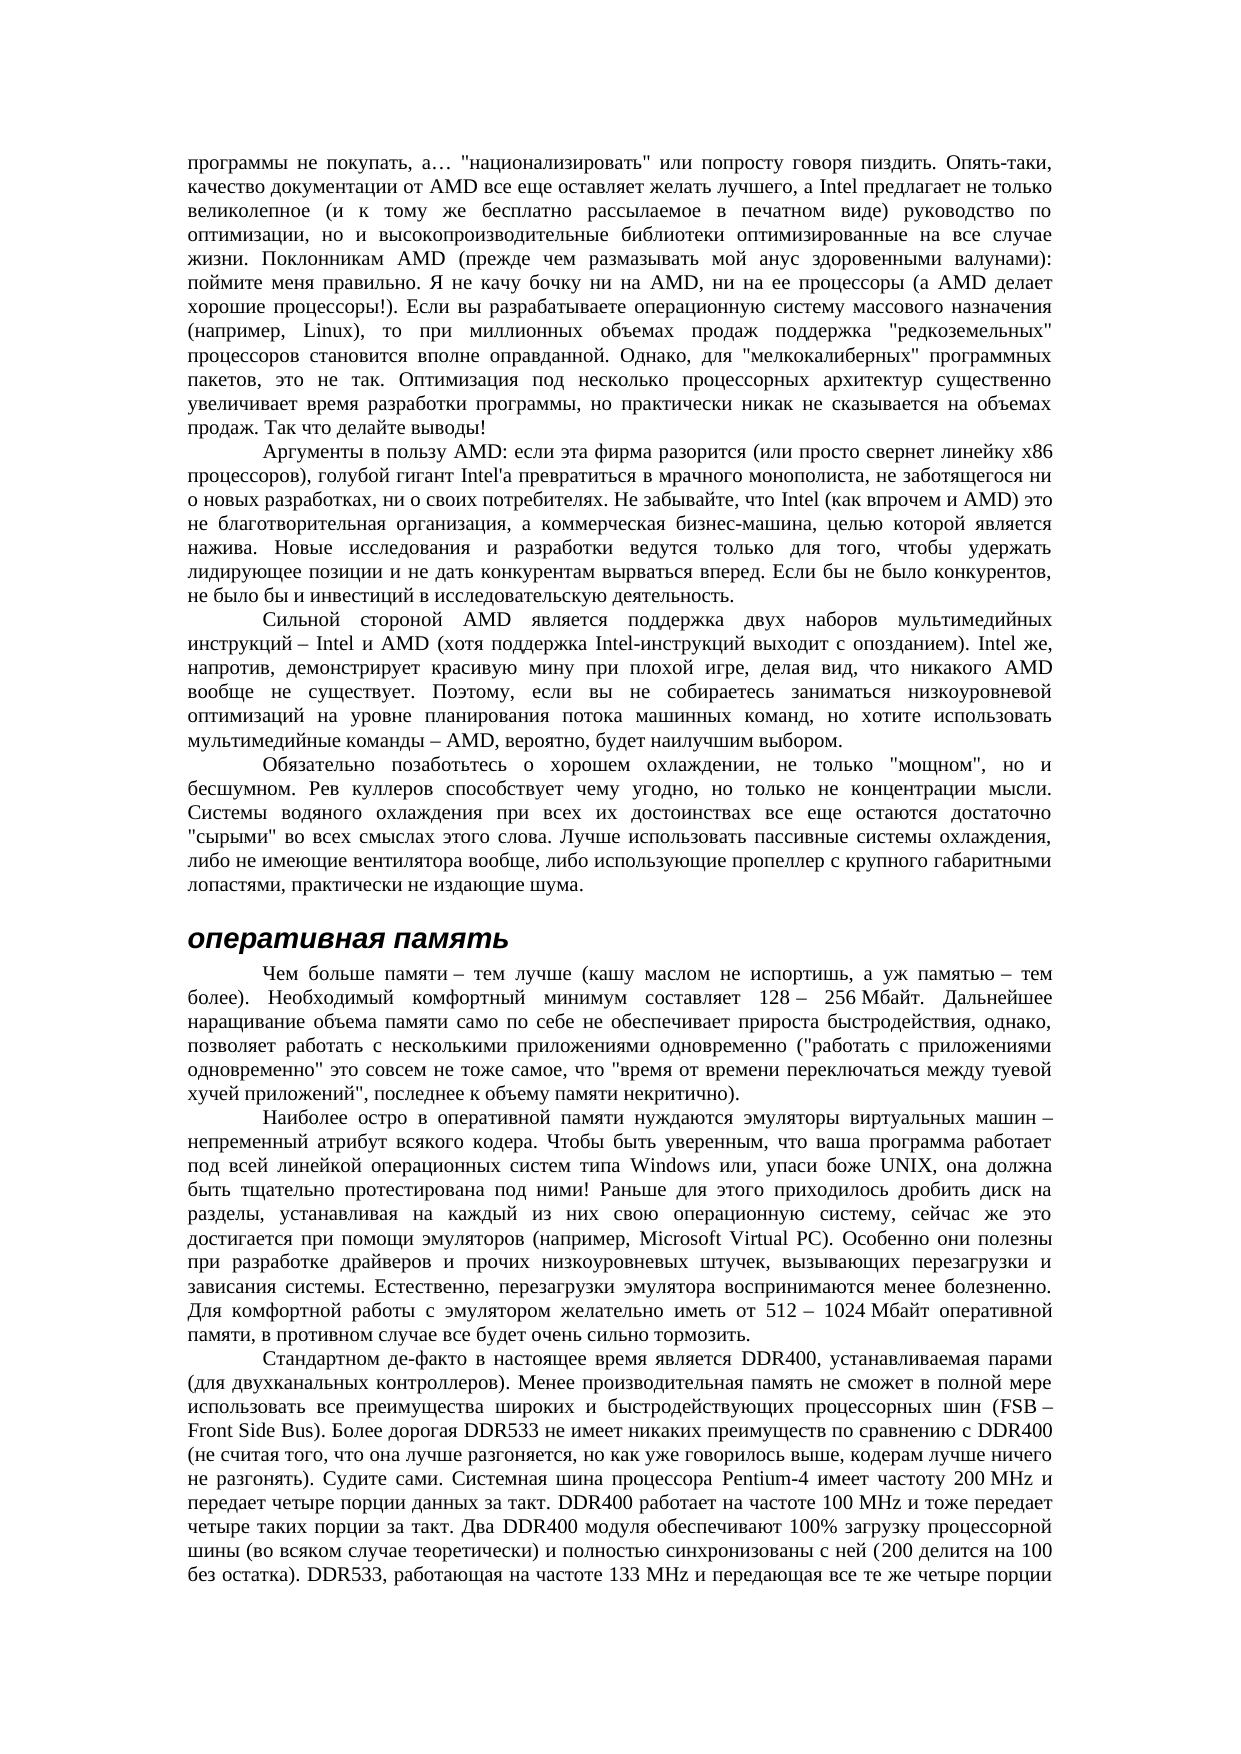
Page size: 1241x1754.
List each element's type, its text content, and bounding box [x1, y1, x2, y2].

subtitle оперативная память [187, 921, 1053, 954]
text Обязательно позаботьтесь о хорошем охлаждении, не только "мощном", но и бесшумном. Рев куллеров способствует чему угодно, но только не концентрации мысли. Системы водяного охлаждения при всех их достоинствах все еще остаются достаточно "сырыми" во всех смыслах этого слова. Лучше использовать пассивные системы охлаждения, либо не имеющие вентилятора вообще, либо использующие пропеллер с крупного габаритными лопастями, практически не издающие шума. [187, 752, 1053, 896]
text Аргументы в пользу AMD: если эта фирма разорится (или просто свернет линейку x86 процессоров), голубой гигант Intel'а превратиться в мрачного монополиста, не заботящегося ни о новых разработках, ни о своих потребителях. Не забывайте, что Intel (как впрочем и AMD) это не благотворительная организация, а коммерческая бизнес-машина, целью которой является нажива. Новые исследования и разработки ведутся только для того, чтобы удержать лидирующее позиции и не дать конкурентам вырваться вперед. Если бы не было конкурентов, не было бы и инвестиций в исследовательскую деятельность. [187, 439, 1053, 607]
text Сильной стороной AMD является поддержка двух наборов мультимедийных инструкций – Intel и AMD (хотя поддержка Intel-инструкций выходит с опозданием). Intel же, напротив, демонстрирует красивую мину при плохой игре, делая вид, что никакого AMD вообще не существует. Поэтому, если вы не собираетесь заниматься низкоуровневой оптимизаций на уровне планирования потока машинных команд, но хотите использовать мультимедийные команды – AMD, вероятно, будет наилучшим выбором. [187, 607, 1053, 752]
text Наиболее остро в оперативной памяти нуждаются эмуляторы виртуальных машин – непременный атрибут всякого кодера. Чтобы быть уверенным, что ваша программа работает под всей линейкой операционных систем типа Windows или, упаси боже UNIX, она должна быть тщательно протестирована под ними! Раньше для этого приходилось дробить диск на разделы, устанавливая на каждый из них свою операционную систему, сейчас же это достигается при помощи эмуляторов (например, Microsoft Virtual PC). Особенно они полезны при разработке драйверов и прочих низкоуровневых штучек, вызывающих перезагрузки и зависания системы. Естественно, перезагрузки эмулятора воспринимаются менее болезненно. Для комфортной работы с эмулятором желательно иметь от 512 – 1024 Мбайт оперативной памяти, в противном случае все будет очень сильно тормозить. [187, 1105, 1053, 1346]
text Чем больше памяти – тем лучше (кашу маслом не испортишь, а уж памятью – тем более). Необходимый комфортный минимум составляет 128 – 256 Мбайт. Дальнейшее наращивание объема памяти само по себе не обеспечивает прироста быстродействия, однако, позволяет работать с несколькими приложениями одновременно ("работать с приложениями одновременно" это совсем не тоже самое, что "время от времени переключаться между туевой хучей приложений", последнее к объему памяти некритично). [187, 961, 1053, 1105]
text программы не покупать, а… "национализировать" или попросту говоря пиздить. Опять-таки, качество документации от AMD все еще оставляет желать лучшего, а Intel предлагает не только великолепное (и к тому же бесплатно рассылаемое в печатном виде) руководство по оптимизации, но и высокопроизводительные библиотеки оптимизированные на все случае жизни. Поклонникам AMD (прежде чем размазывать мой анус здоровенными валунами): поймите меня правильно. Я не качу бочку ни на AMD, ни на ее процессоры (а AMD делает хорошие процессоры!). Если вы разрабатываете операционную систему массового назначения (например, Linux), то при миллионных объемах продаж поддержка "редкоземельных" процессоров становится вполне оправданной. Однако, для "мелкокалиберных" программных пакетов, это не так. Оптимизация под несколько процессорных архитектур существенно увеличивает время разработки программы, но практически никак не сказывается на объемах продаж. Так что делайте выводы! [187, 150, 1053, 439]
text Стандартном де-факто в настоящее время является DDR400, устанавливаемая парами (для двухканальных контроллеров). Менее производительная память не сможет в полной мере использовать все преимущества широких и быстродействующих процессорных шин (FSB – Front Side Bus). Более дорогая DDR533 не имеет никаких преимуществ по сравнению с DDR400 (не считая того, что она лучше разгоняется, но как уже говорилось выше, кодерам лучше ничего не разгонять). Судите сами. Системная шина процессора Pentium-4 имеет частоту 200 MHz и передает четыре порции данных за такт. DDR400 работает на частоте 100 MHz и тоже передает четыре таких порции за такт. Два DDR400 модуля обеспечивают 100% загрузку процессорной шины (во всяком случае теоретически) и полностью синхронизованы с ней (200 делится на 100 без остатка). DDR533, работающая на частоте 133 MHz и передающая все те же четыре порции [187, 1346, 1053, 1586]
